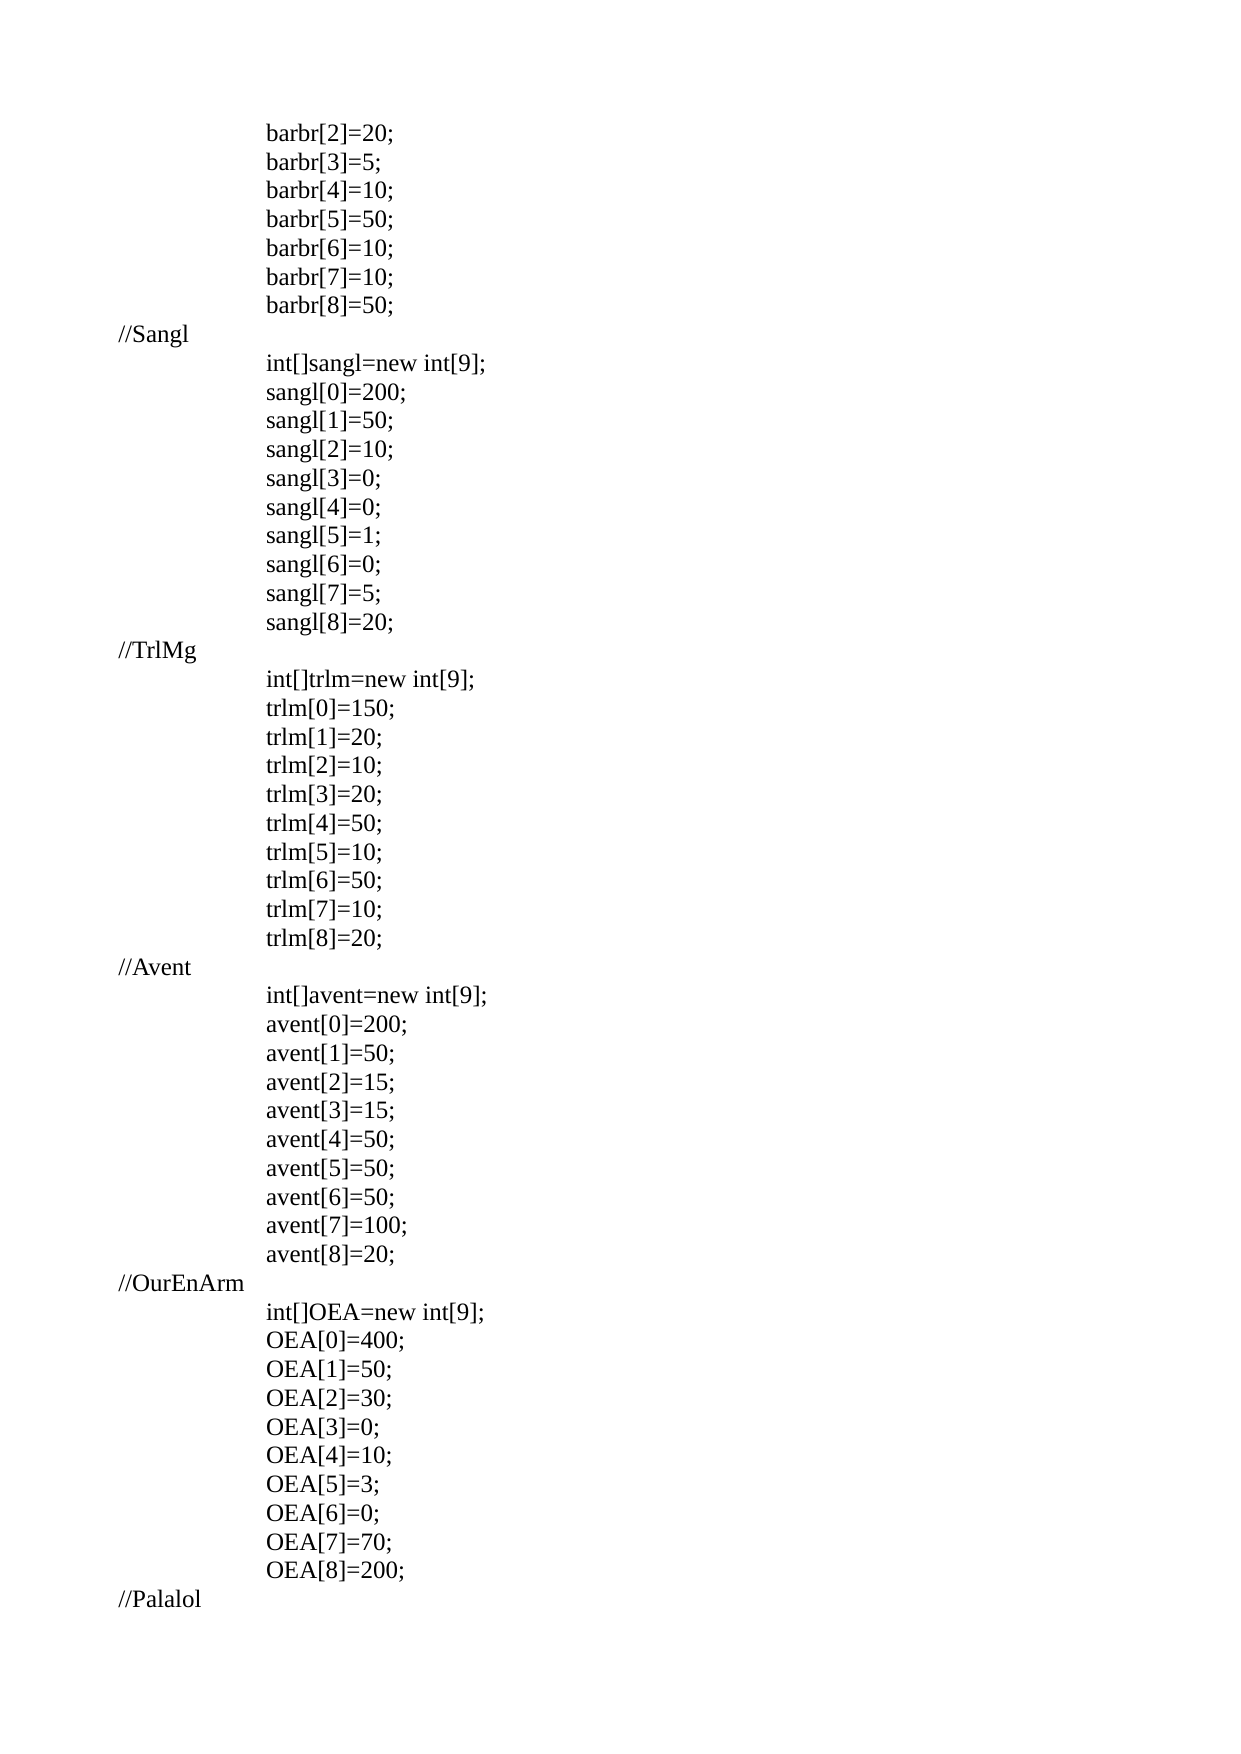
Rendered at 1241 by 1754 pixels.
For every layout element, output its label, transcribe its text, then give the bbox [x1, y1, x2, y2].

text trlm[4]=50; [118, 808, 1122, 837]
text OEA[7]=70; [118, 1527, 1122, 1556]
text //OurEnArm [118, 1268, 1122, 1297]
text int[]avent=new int[9]; [118, 981, 1122, 1009]
text //Palalol [118, 1584, 1122, 1613]
text OEA[2]=30; [118, 1383, 1122, 1412]
text OEA[4]=10; [118, 1441, 1122, 1469]
text sangl[0]=200; [118, 377, 1122, 406]
text barbr[5]=50; [118, 204, 1122, 233]
text avent[4]=50; [118, 1124, 1122, 1153]
text //Sangl [118, 319, 1122, 348]
text avent[1]=50; [118, 1038, 1122, 1067]
text trlm[8]=20; [118, 923, 1122, 952]
text OEA[6]=0; [118, 1498, 1122, 1527]
text trlm[7]=10; [118, 894, 1122, 923]
text trlm[1]=20; [118, 722, 1122, 751]
text trlm[6]=50; [118, 866, 1122, 894]
text sangl[2]=10; [118, 434, 1122, 463]
text int[]OEA=new int[9]; [118, 1297, 1122, 1326]
text sangl[7]=5; [118, 578, 1122, 607]
text sangl[4]=0; [118, 492, 1122, 521]
text avent[2]=15; [118, 1067, 1122, 1096]
text sangl[1]=50; [118, 406, 1122, 434]
text OEA[3]=0; [118, 1412, 1122, 1441]
text barbr[2]=20; [118, 118, 1122, 147]
text OEA[1]=50; [118, 1354, 1122, 1383]
text //TrlMg [118, 636, 1122, 664]
text trlm[0]=150; [118, 693, 1122, 722]
text OEA[8]=200; [118, 1556, 1122, 1584]
text sangl[8]=20; [118, 607, 1122, 636]
text avent[5]=50; [118, 1153, 1122, 1182]
text barbr[8]=50; [118, 291, 1122, 319]
text sangl[5]=1; [118, 521, 1122, 549]
text int[]sangl=new int[9]; [118, 348, 1122, 377]
text sangl[6]=0; [118, 549, 1122, 578]
text avent[6]=50; [118, 1182, 1122, 1211]
text trlm[5]=10; [118, 837, 1122, 866]
text avent[3]=15; [118, 1096, 1122, 1124]
text trlm[2]=10; [118, 751, 1122, 779]
text barbr[3]=5; [118, 147, 1122, 176]
text OEA[0]=400; [118, 1326, 1122, 1354]
text OEA[5]=3; [118, 1469, 1122, 1498]
text //Avent [118, 952, 1122, 981]
text avent[8]=20; [118, 1239, 1122, 1268]
text barbr[6]=10; [118, 233, 1122, 262]
text avent[0]=200; [118, 1009, 1122, 1038]
text trlm[3]=20; [118, 779, 1122, 808]
text avent[7]=100; [118, 1211, 1122, 1239]
text sangl[3]=0; [118, 463, 1122, 492]
text int[]trlm=new int[9]; [118, 664, 1122, 693]
text barbr[4]=10; [118, 176, 1122, 204]
text barbr[7]=10; [118, 262, 1122, 291]
